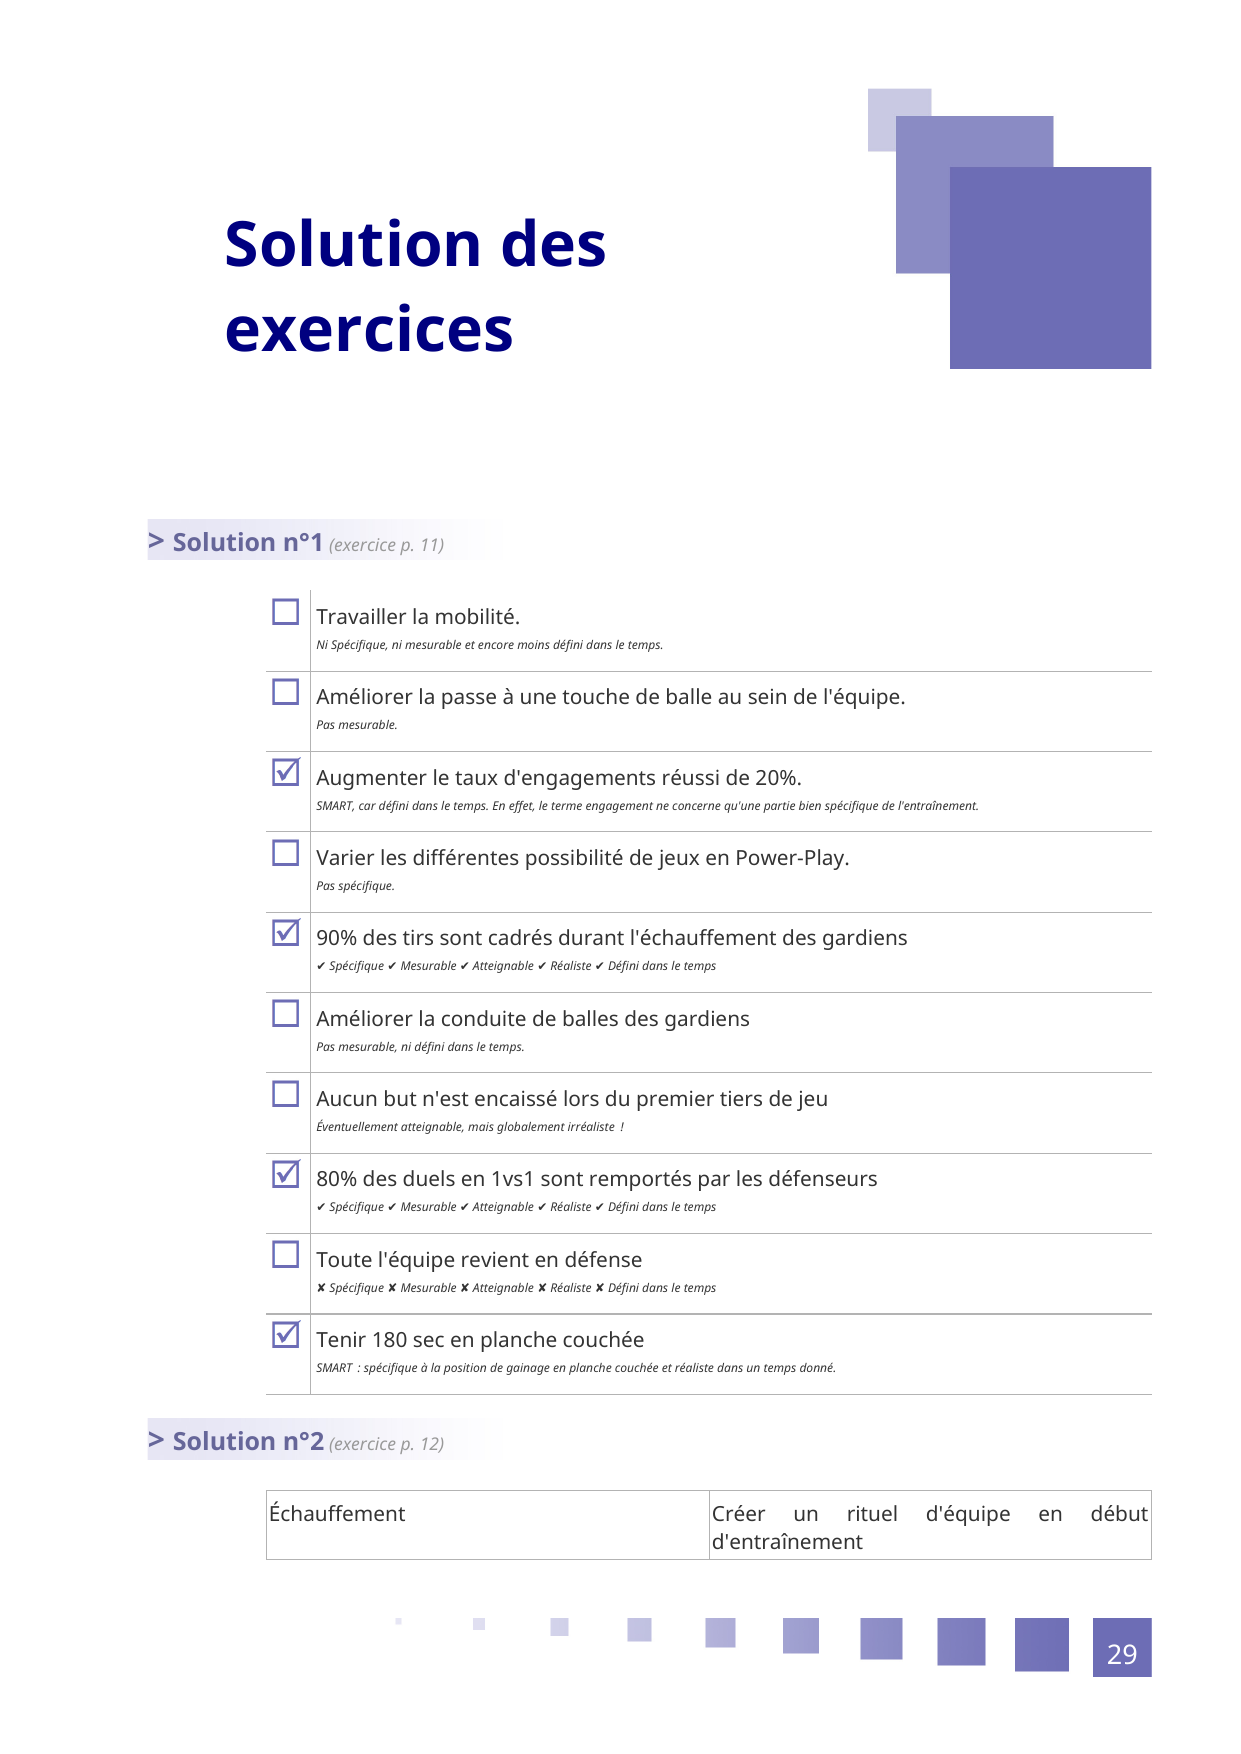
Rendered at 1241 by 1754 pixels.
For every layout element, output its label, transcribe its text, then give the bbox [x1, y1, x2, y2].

picture [351, 1618, 1152, 1678]
table_cell [266, 1315, 310, 1394]
table_cell Toute l'équipe revient en défense ✘ Spécifique ✘ Mesurable ✘ Atteignable ✘ Réaliste ✘ Défini dans le temps [311, 1234, 1152, 1313]
table_cell [266, 913, 310, 992]
title > Solution n°1 (exercice p. 11) [148, 519, 1152, 560]
table_cell Augmenter le taux d'engagements réussi de 20%. SMART, car défini dans le temps. En effet, le terme engagement ne concerne qu'une partie bien spécifique de l'entraînement. [311, 752, 1152, 831]
picture [271, 1078, 301, 1108]
table_cell [266, 1073, 310, 1153]
table_cell Améliorer la conduite de balles des gardiens Pas mesurable, ni défini dans le temps. [311, 993, 1152, 1072]
table_cell [266, 832, 310, 912]
picture [271, 1238, 301, 1269]
table_cell Améliorer la passe à une touche de balle au sein de l'équipe. Pas mesurable. [311, 672, 1152, 751]
title > Solution n°2 (exercice p. 11) [148, 1418, 1152, 1459]
table_cell 80% des duels en 1vs1 sont remportés par les défenseurs ✔ Spécifique ✔ Mesurable ✔ Atteignable ✔ Réaliste ✔ Défini dans le temps [311, 1154, 1152, 1233]
table_cell 90% des tirs sont cadrés durant l'échauffement des gardiens ✔ Spécifique ✔ Mesurable ✔ Atteignable ✔ Réaliste ✔ Défini dans le temps [311, 913, 1152, 992]
table_cell [266, 1234, 310, 1268]
picture [271, 997, 301, 1028]
picture [351, 88, 1152, 519]
picture [271, 1319, 301, 1349]
table_cell [266, 993, 310, 1027]
table_cell [266, 672, 310, 751]
title Solution des exercices [224, 199, 868, 369]
picture [271, 756, 301, 787]
table_cell [266, 1154, 310, 1233]
table_cell Tenir 180 sec en planche couchée SMART : spécifique à la position de gainage en planche couchée et réaliste dans un temps donné. [311, 1315, 1152, 1394]
picture [271, 837, 301, 867]
table_header Échauffement [267, 1491, 709, 1559]
table_cell [266, 1028, 310, 1072]
picture [271, 676, 301, 706]
table_cell [266, 1269, 310, 1313]
picture [351, 560, 1152, 590]
table_header [266, 590, 310, 671]
picture [271, 917, 301, 947]
table_header Travailler la mobilité. Ni Spécifique, ni mesurable et encore moins défini dans le temps. [311, 590, 1152, 671]
table_header Créer un rituel d'équipe en début d'entraînement [710, 1491, 1151, 1559]
picture [271, 596, 301, 626]
table_cell Aucun but n'est encaissé lors du premier tiers de jeu Éventuellement atteignable, mais globalement irréaliste ! [311, 1073, 1152, 1153]
picture [271, 1158, 301, 1189]
table_cell Varier les différentes possibilité de jeux en Power-Play. Pas spécifique. [311, 832, 1152, 912]
table_cell [266, 752, 310, 831]
